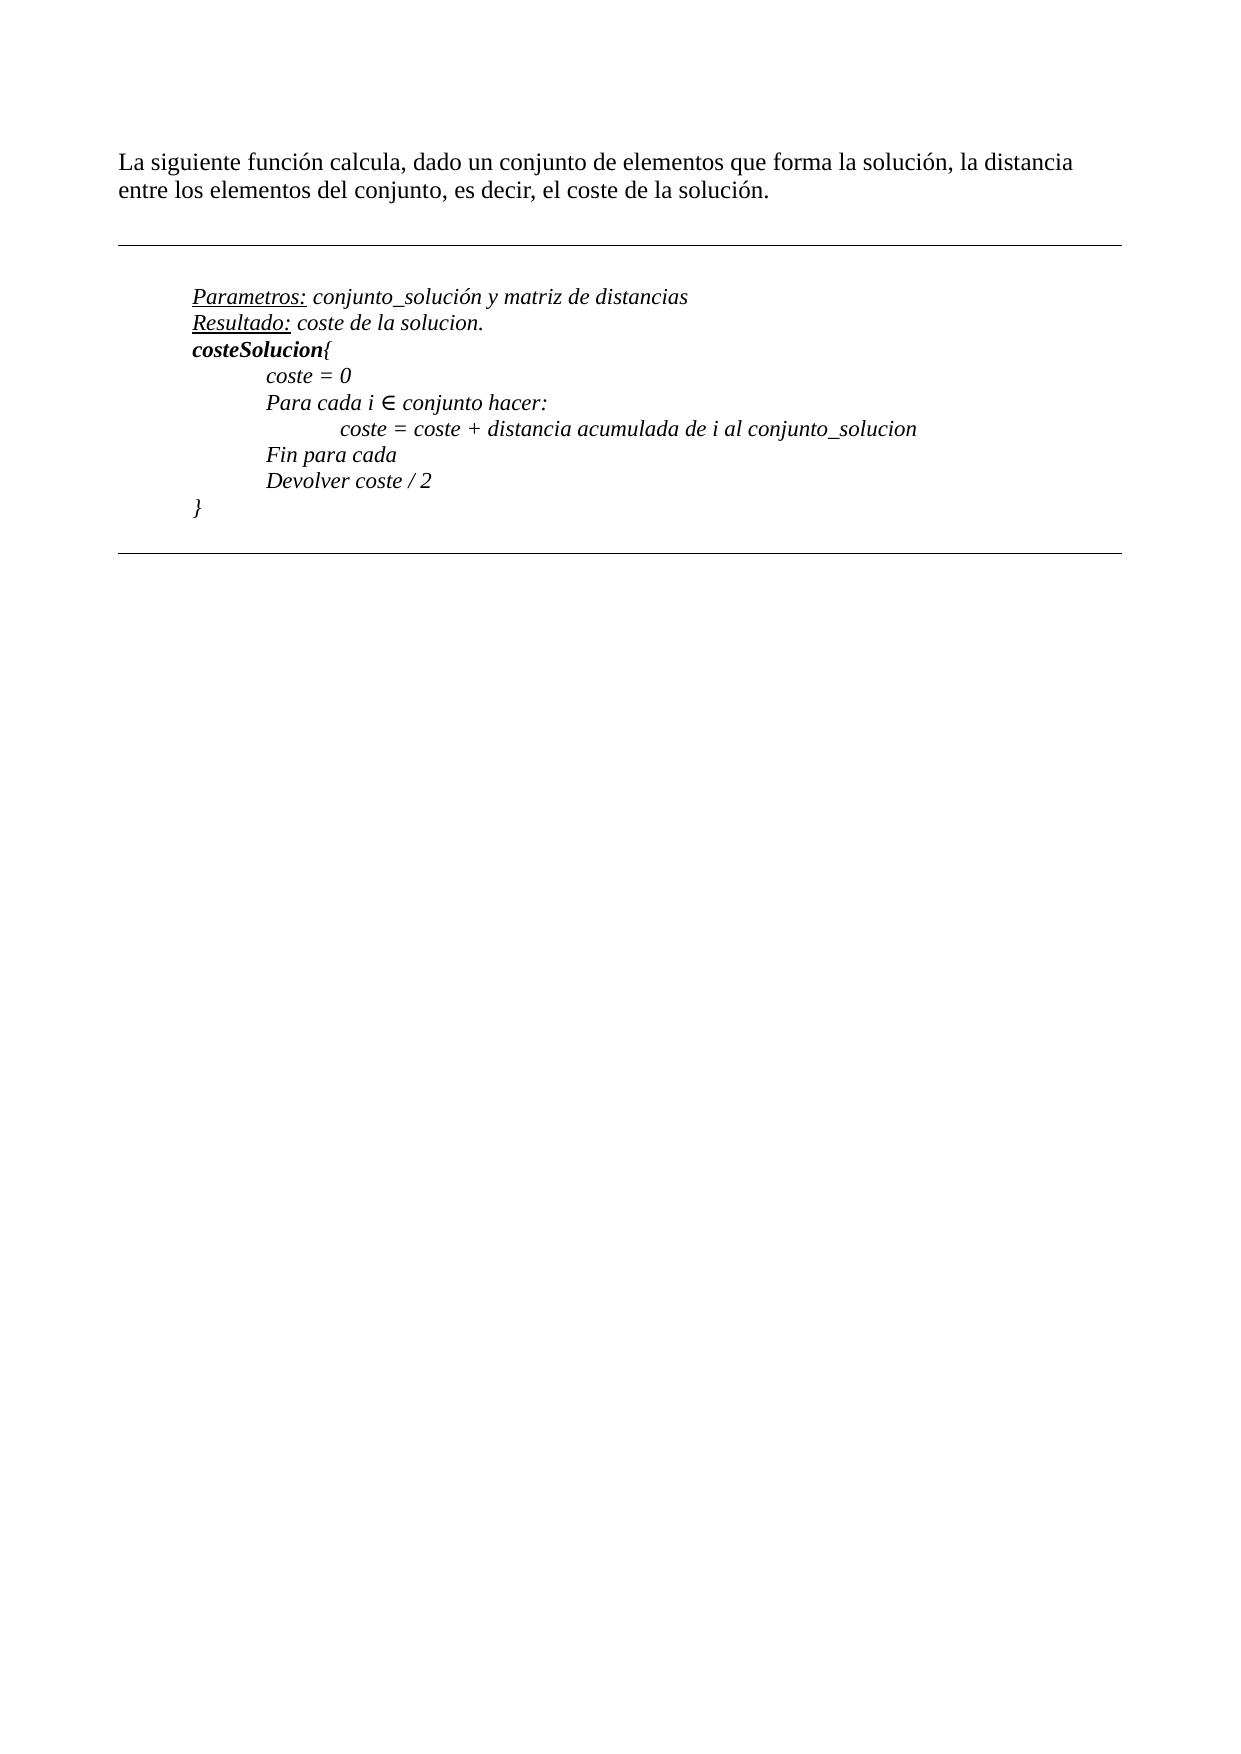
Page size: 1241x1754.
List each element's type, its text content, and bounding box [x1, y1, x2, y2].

text coste = coste + distancia acumulada de i al conjunto_solucion [118, 415, 1122, 441]
text Parametros: conjunto_solución y matriz de distancias [118, 281, 1122, 309]
text costeSolucion{ [118, 336, 1122, 362]
text } [118, 494, 1122, 520]
text Resultado: coste de la solucion. [118, 309, 1122, 336]
text coste = 0 [118, 362, 1122, 388]
text Fin para cada [118, 441, 1122, 468]
text Para cada i ∈ conjunto hacer: [118, 388, 1122, 415]
text La siguiente función calcula, dado un conjunto de elementos que forma la solución, la distancia entre los elementos del conjunto, es decir, el coste de la solución. [118, 147, 1122, 204]
text Devolver coste / 2 [118, 468, 1122, 494]
